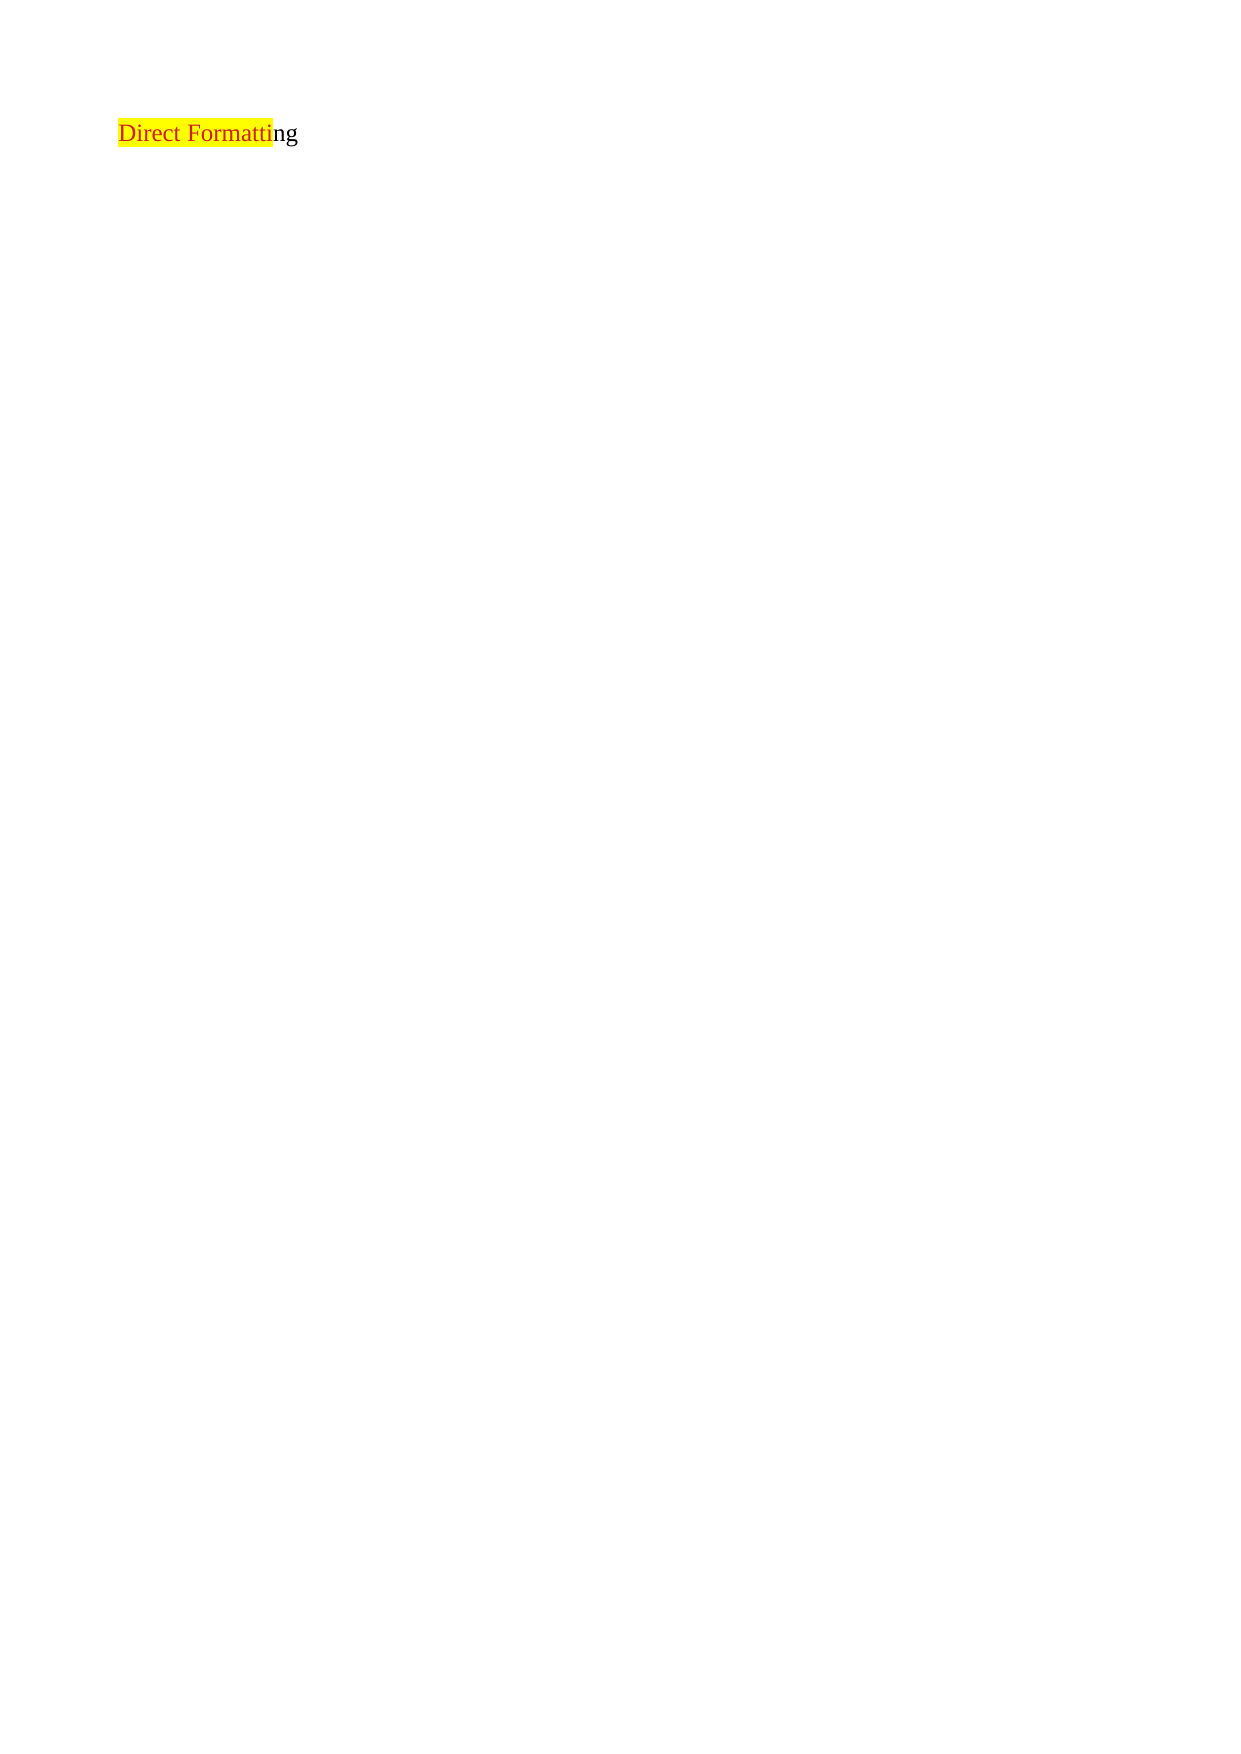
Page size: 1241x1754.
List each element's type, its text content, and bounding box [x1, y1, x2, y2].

text Direct Formatting [118, 118, 1122, 147]
